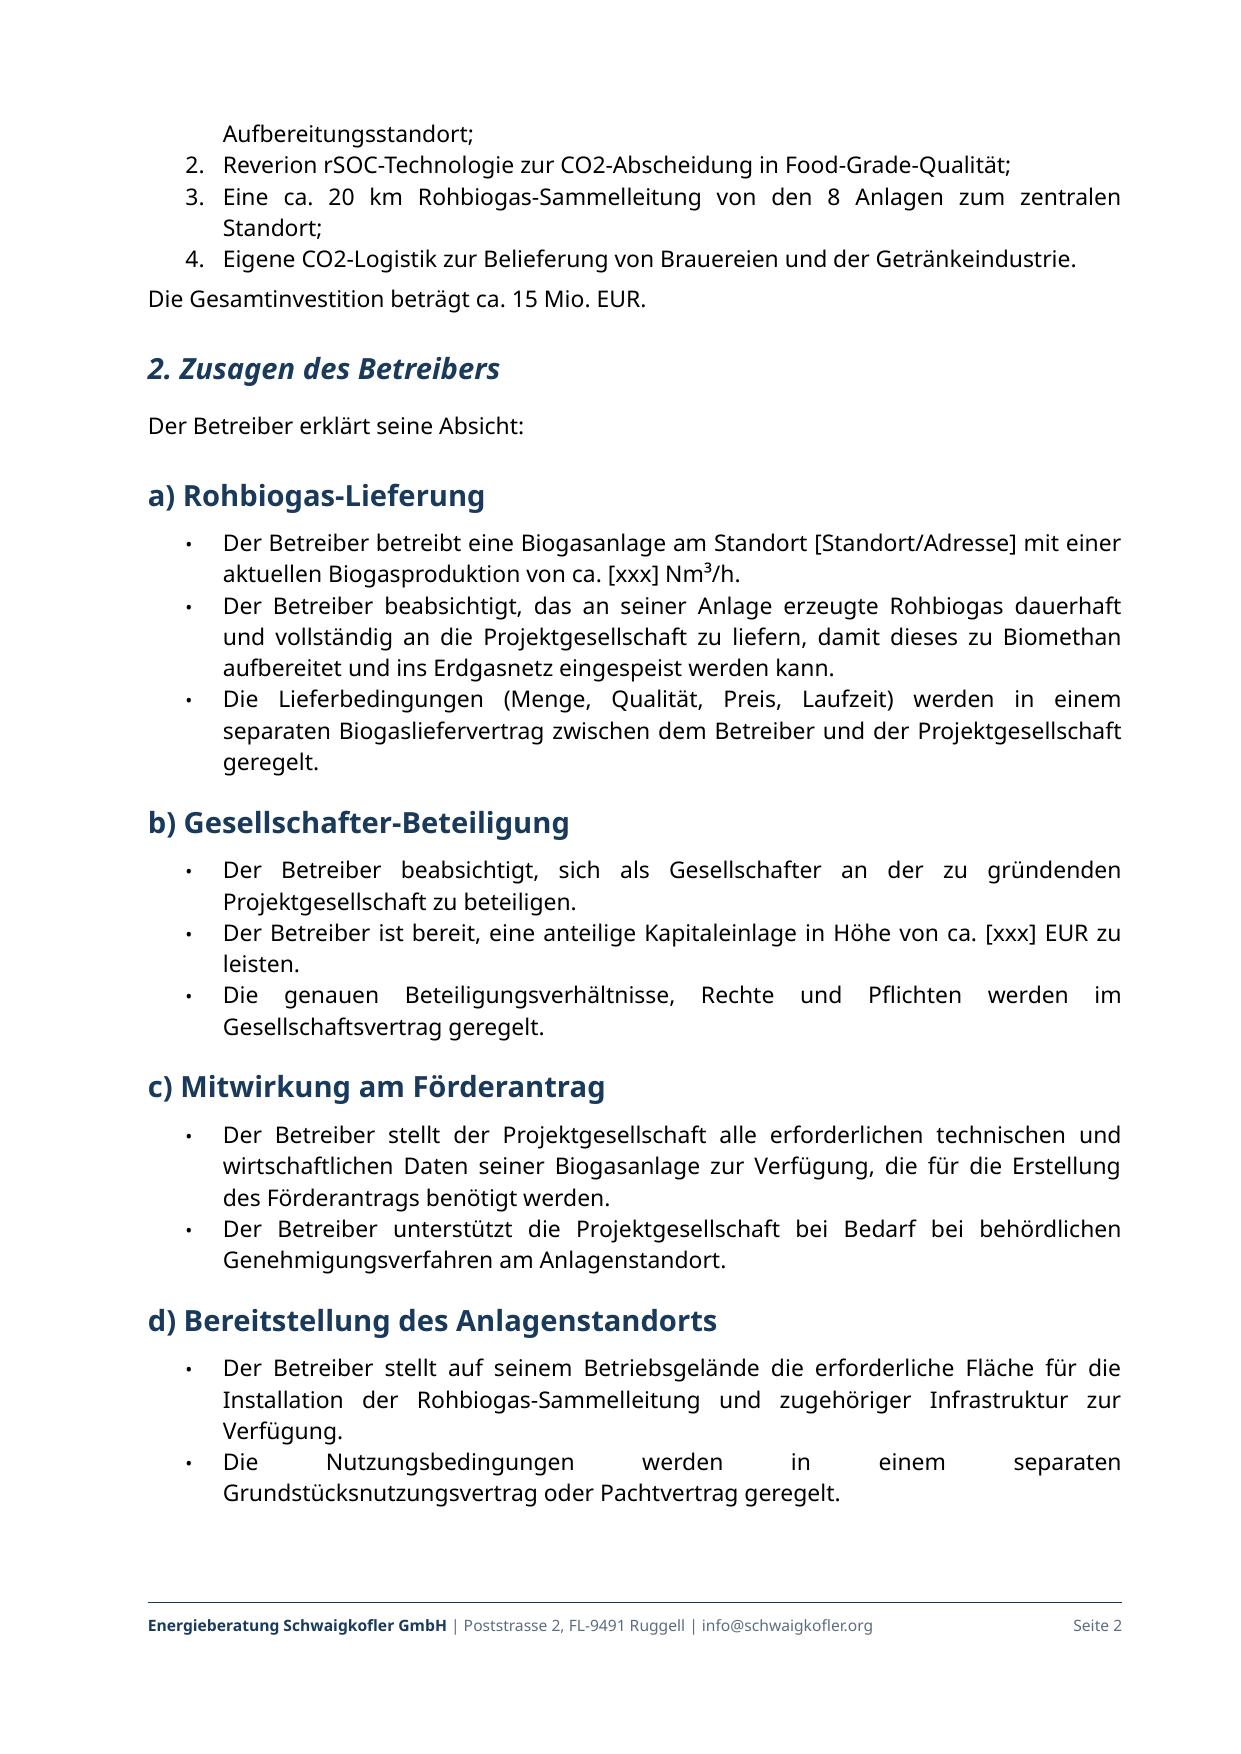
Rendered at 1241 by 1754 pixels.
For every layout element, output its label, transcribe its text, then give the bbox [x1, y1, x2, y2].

text Die Gesamtinvestition beträgt ca. 15 Mio. EUR. [148, 283, 1122, 314]
list Der Betreiber stellt auf seinem Betriebsgelände die erforderliche Fläche für die Installation der Rohbiogas-Sammelleitung und zugehöriger Infrastruktur zur Verfügung. [185, 1352, 1122, 1446]
list Eigene CO2-Logistik zur Belieferung von Brauereien und der Getränkeindustrie. [185, 243, 1122, 274]
list Der Betreiber beabsichtigt, sich als Gesellschafter an der zu gründenden Projektgesellschaft zu beteiligen. [185, 854, 1122, 917]
list Eine ca. 20 km Rohbiogas-Sammelleitung von den 8 Anlagen zum zentralen Standort; [185, 181, 1122, 243]
list Der Betreiber unterstützt die Projektgesellschaft bei Bedarf bei behördlichen Genehmigungsverfahren am Anlagenstandort. [185, 1213, 1122, 1275]
list Der Betreiber stellt der Projektgesellschaft alle erforderlichen technischen und wirtschaftlichen Daten seiner Biogasanlage zur Verfügung, die für die Erstellung des Förderantrags benötigt werden. [185, 1119, 1122, 1213]
list Die genauen Beteiligungsverhältnisse, Rechte und Pflichten werden im Gesellschaftsvertrag geregelt. [185, 979, 1122, 1042]
subtitle c) Mitwirkung am Förderantrag [148, 1067, 1122, 1106]
list Aufbereitungsstandort; [185, 118, 1122, 149]
subtitle 2. Zusagen des Betreibers [148, 348, 1122, 388]
subtitle d) Bereitstellung des Anlagenstandorts [148, 1300, 1122, 1340]
list Der Betreiber ist bereit, eine anteilige Kapitaleinlage in Höhe von ca. [xxx] EUR zu leisten. [185, 917, 1122, 979]
subtitle b) Gesellschafter-Beteiligung [148, 802, 1122, 842]
list Reverion rSOC-Technologie zur CO2-Abscheidung in Food-Grade-Qualität; [185, 149, 1122, 181]
text Der Betreiber erklärt seine Absicht: [148, 410, 1122, 441]
list Der Betreiber beabsichtigt, das an seiner Anlage erzeugte Rohbiogas dauerhaft und vollständig an die Projektgesellschaft zu liefern, damit dieses zu Biomethan aufbereitet und ins Erdgasnetz eingespeist werden kann. [185, 589, 1122, 683]
list Die Lieferbedingungen (Menge, Qualität, Preis, Laufzeit) werden in einem separaten Biogasliefervertrag zwischen dem Betreiber und der Projektgesellschaft geregelt. [185, 683, 1122, 777]
subtitle a) Rohbiogas-Lieferung [148, 475, 1122, 514]
list Der Betreiber betreibt eine Biogasanlage am Standort [Standort/Adresse] mit einer aktuellen Biogasproduktion von ca. [xxx] Nm³/h. [185, 527, 1122, 589]
list Die Nutzungsbedingungen werden in einem separaten Grundstücksnutzungsvertrag oder Pachtvertrag geregelt. [185, 1446, 1122, 1509]
